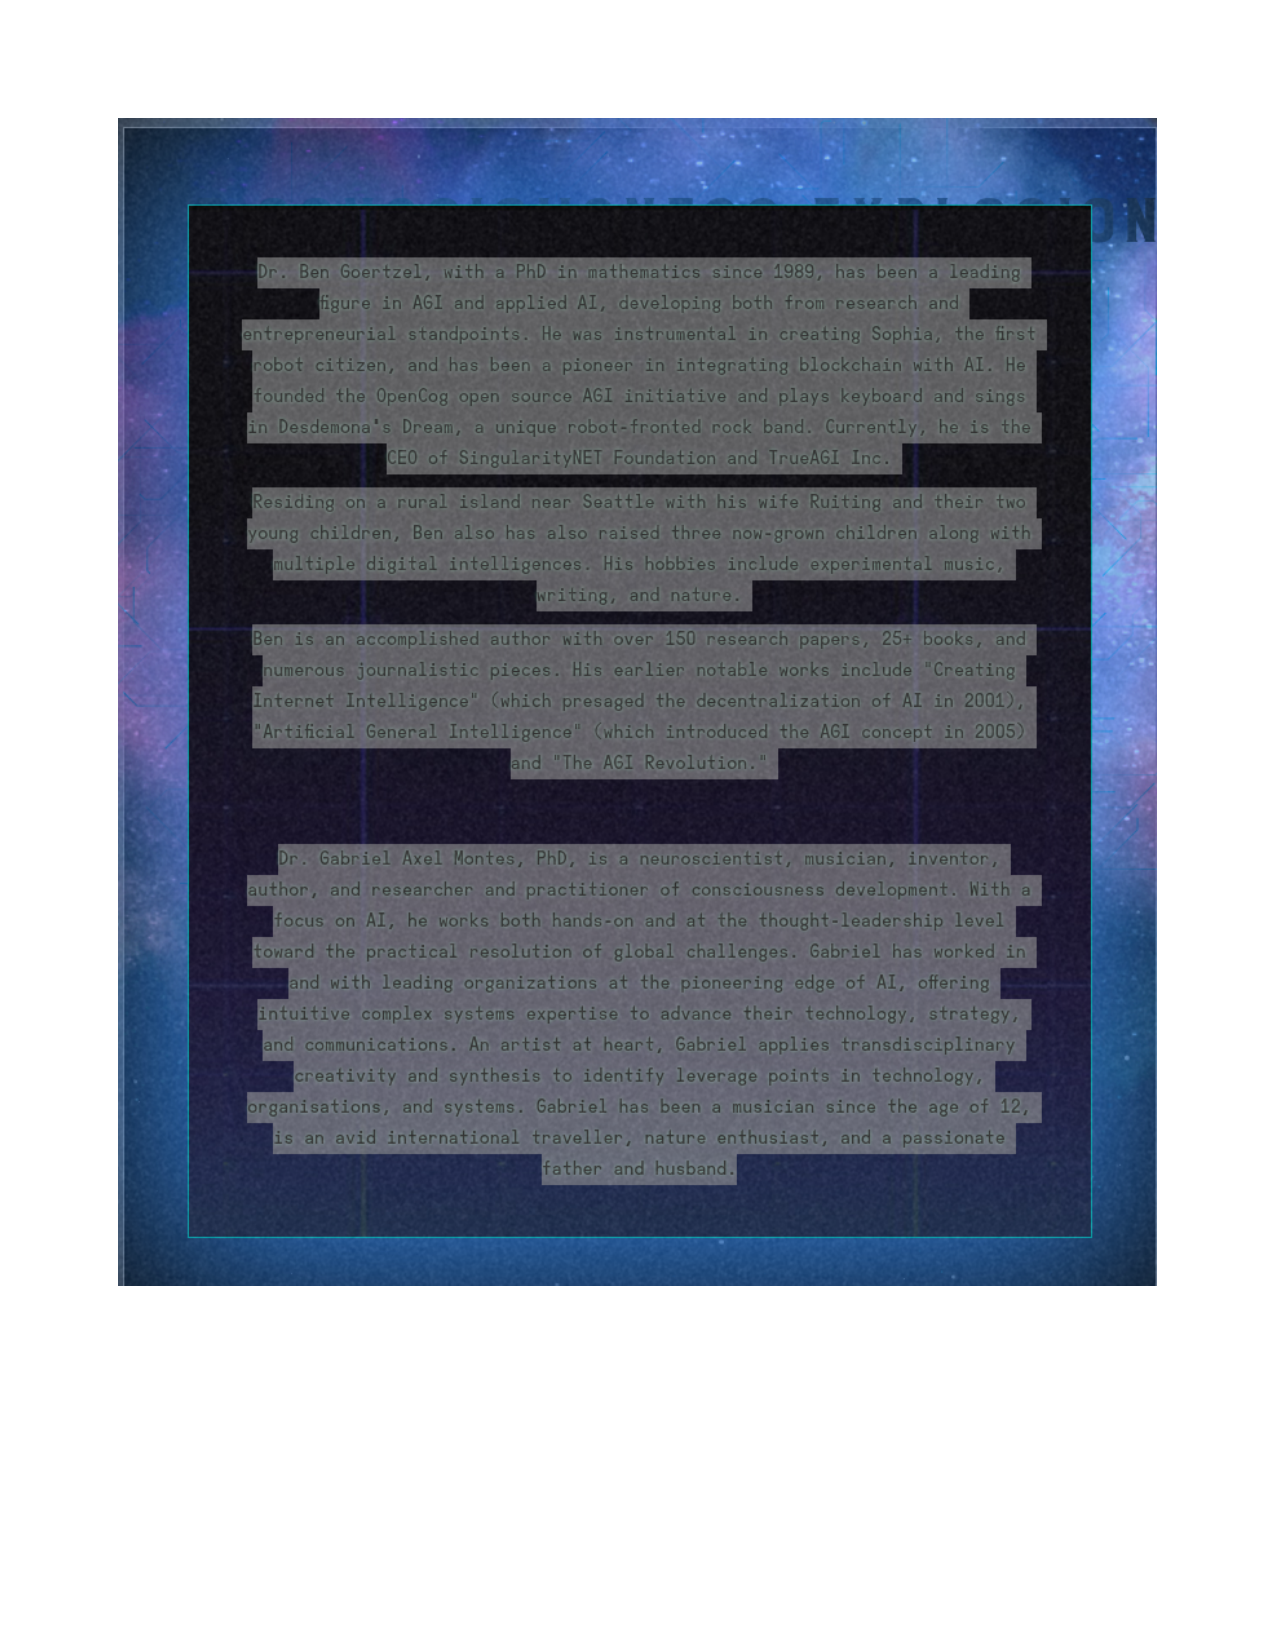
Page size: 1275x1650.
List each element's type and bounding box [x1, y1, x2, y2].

picture [118, 118, 1157, 1286]
